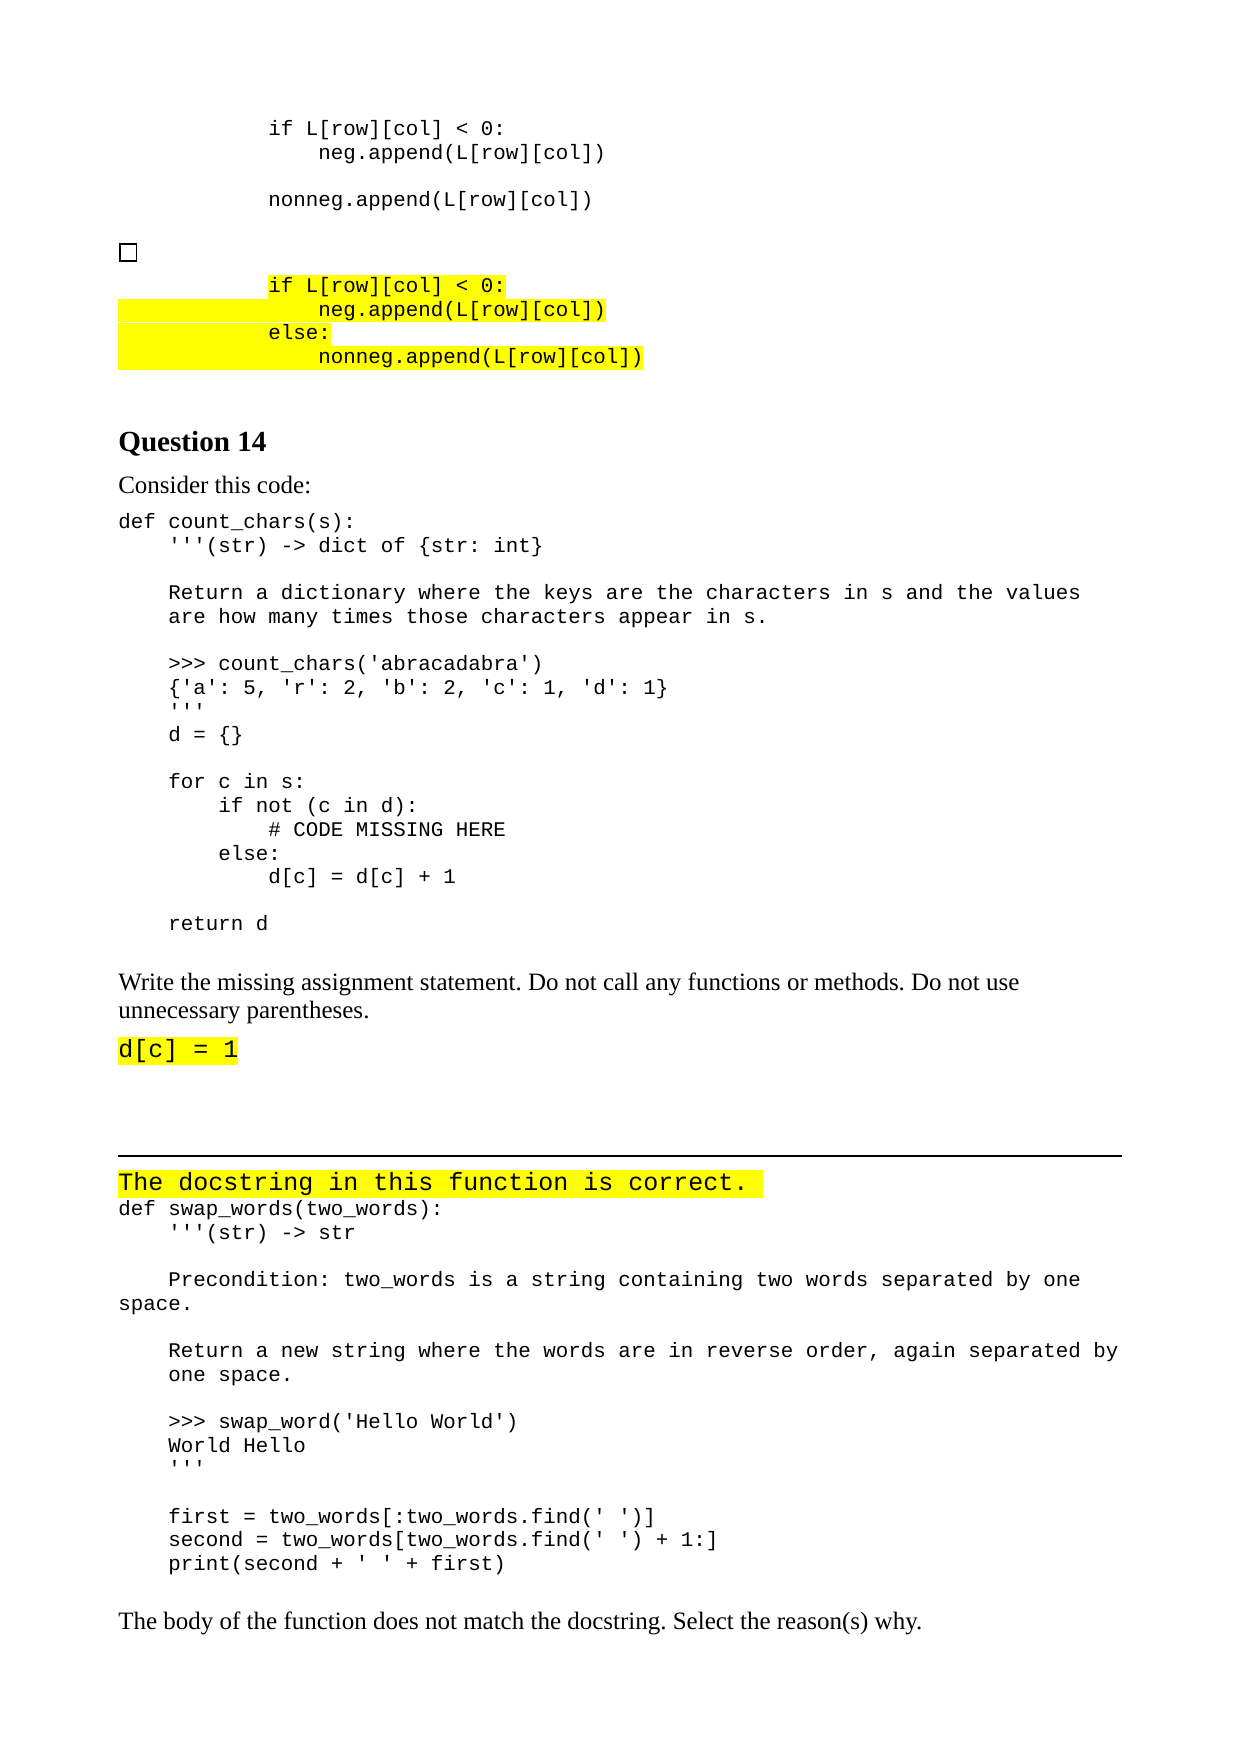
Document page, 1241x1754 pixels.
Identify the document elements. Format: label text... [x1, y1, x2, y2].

text def count_chars(s): [118, 511, 1122, 535]
text for c in s: [118, 772, 1122, 795]
text neg.append(L[row][col]) [118, 299, 1122, 322]
text def swap_words(two_words): [118, 1198, 1122, 1222]
text Write the missing assignment statement. Do not call any functions or methods. Do not use unnecessary parentheses. [118, 967, 1122, 1024]
text '''(str) -> str [118, 1222, 1122, 1246]
text nonneg.append(L[row][col]) [118, 189, 1122, 213]
text else: [118, 322, 1122, 346]
text '''(str) -> dict of {str: int} [118, 535, 1122, 559]
text World Hello [118, 1435, 1122, 1458]
text d[c] = 1 [118, 1037, 1122, 1065]
text else: [118, 842, 1122, 866]
text Return a dictionary where the keys are the characters in s and the values [118, 582, 1122, 606]
text d = {} [118, 724, 1122, 748]
text {'a': 5, 'r': 2, 'b': 2, 'c': 1, 'd': 1} [118, 677, 1122, 701]
text return d [118, 913, 1122, 937]
text print(second + ' ' + first) [118, 1553, 1122, 1577]
text Precondition: two_words is a string containing two words separated by one space. [118, 1269, 1122, 1316]
text # CODE MISSING HERE [118, 819, 1122, 842]
text first = two_words[:two_words.find(' ')] [118, 1506, 1122, 1529]
text are how many times those characters appear in s. [118, 606, 1122, 630]
text one space. [118, 1364, 1122, 1387]
text The docstring in this function is correct. [118, 1170, 1122, 1198]
text neg.append(L[row][col]) [118, 142, 1122, 165]
text nonneg.append(L[row][col]) [118, 346, 1122, 370]
subtitle Question 14 [118, 424, 1122, 458]
text if not (c in d): [118, 795, 1122, 819]
text second = two_words[two_words.find(' ') + 1:] [118, 1529, 1122, 1553]
text The body of the function does not match the docstring. Select the reason(s) why. [118, 1606, 1122, 1635]
text >>> swap_word('Hello World') [118, 1411, 1122, 1435]
text >>> count_chars('abracadabra') [118, 653, 1122, 677]
text if L[row][col] < 0: [118, 275, 1122, 299]
text ''' [118, 1458, 1122, 1482]
text Return a new string where the words are in reverse order, again separated by [118, 1340, 1122, 1364]
text d[c] = d[c] + 1 [118, 866, 1122, 890]
text ''' [118, 701, 1122, 724]
text if L[row][col] < 0: [118, 118, 1122, 142]
text Consider this code: [118, 470, 1122, 499]
